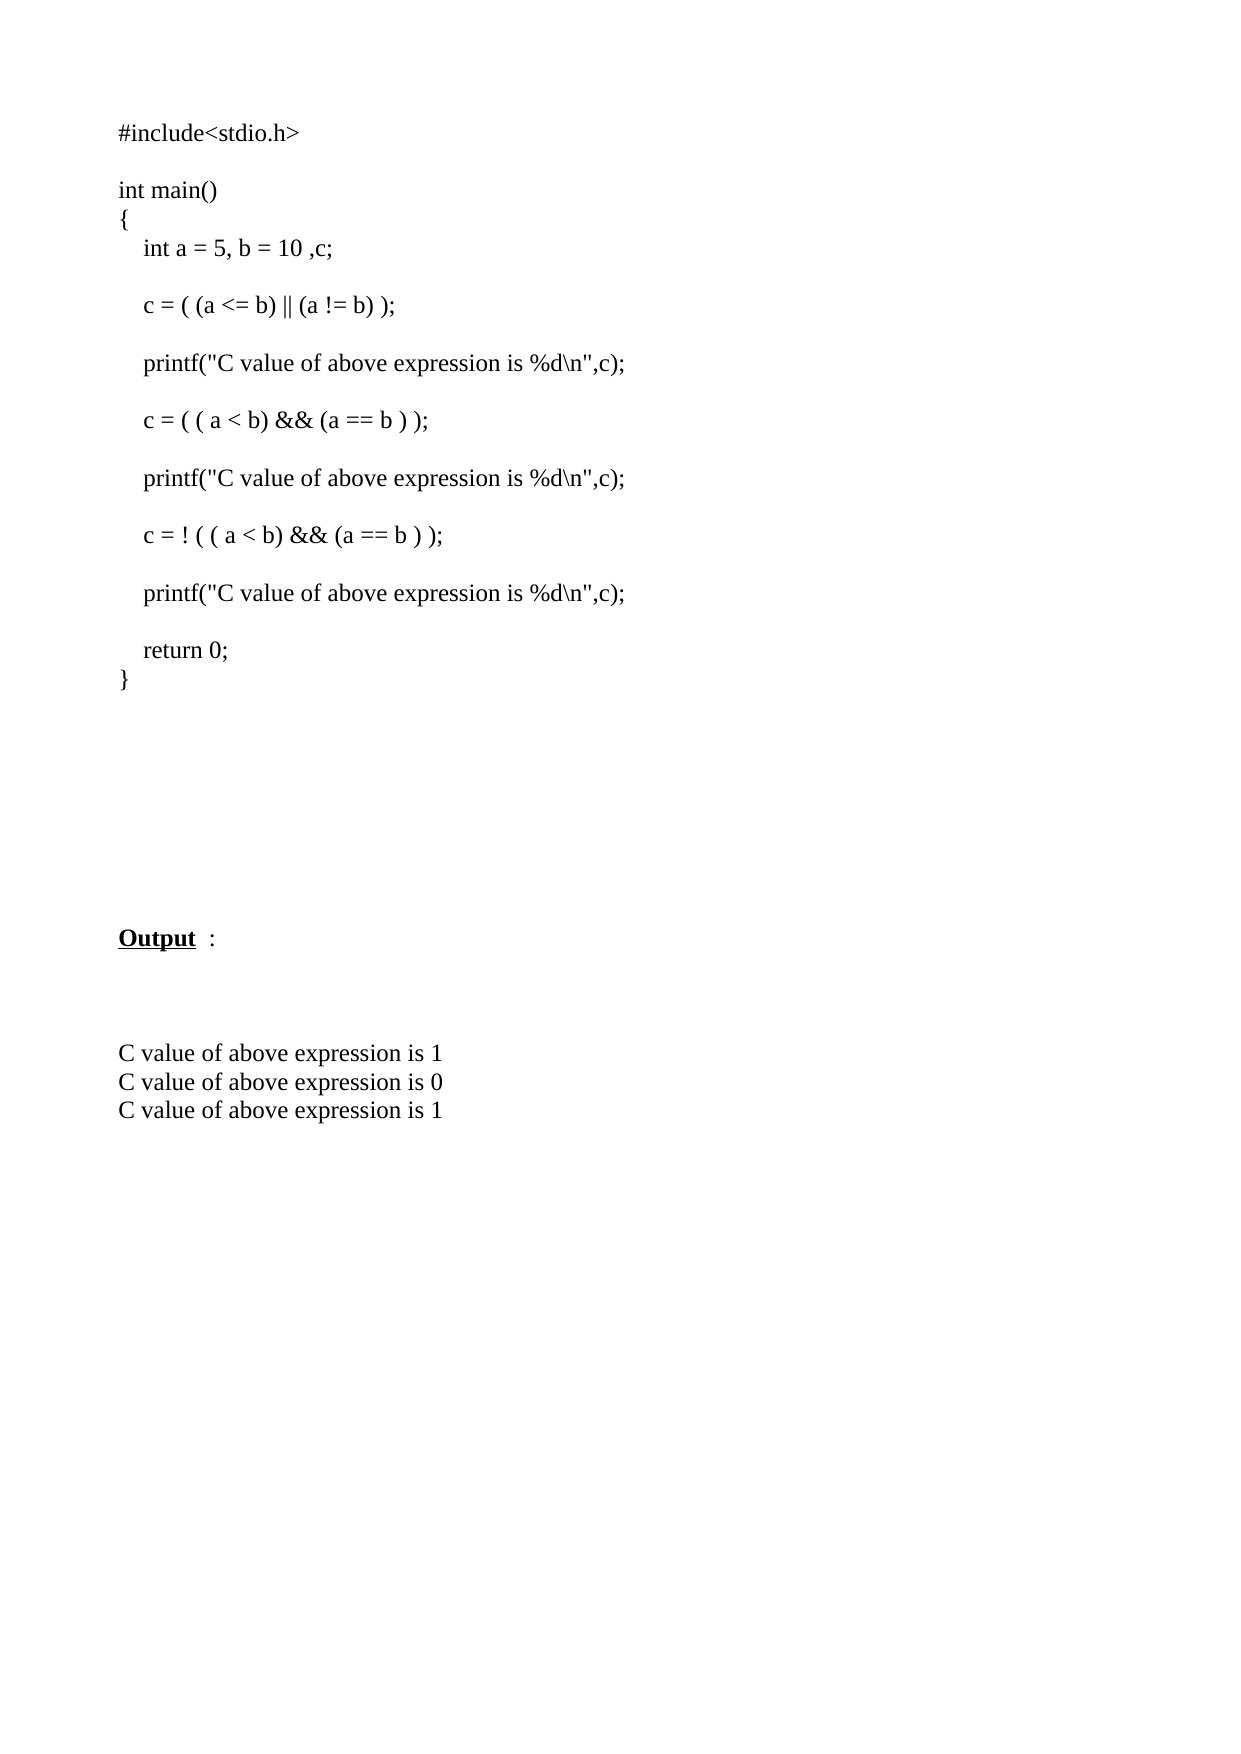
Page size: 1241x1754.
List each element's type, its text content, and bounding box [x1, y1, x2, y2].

text c = ! ( ( a < b) && (a == b ) ); [118, 521, 1122, 549]
text } [118, 664, 1122, 693]
text #include<stdio.h> [118, 118, 1122, 147]
text printf("C value of above expression is %d\n",c); [118, 348, 1122, 377]
text int main() [118, 176, 1122, 204]
text C value of above expression is 1 [118, 1038, 1122, 1067]
text c = ( ( a < b) && (a == b ) ); [118, 406, 1122, 434]
text printf("C value of above expression is %d\n",c); [118, 578, 1122, 607]
text int a = 5, b = 10 ,c; [118, 233, 1122, 262]
text C value of above expression is 0 [118, 1067, 1122, 1096]
text return 0; [118, 636, 1122, 664]
text Output : [118, 923, 1122, 952]
text c = ( (a <= b) || (a != b) ); [118, 291, 1122, 319]
text C value of above expression is 1 [118, 1096, 1122, 1124]
text { [118, 204, 1122, 233]
text printf("C value of above expression is %d\n",c); [118, 463, 1122, 492]
